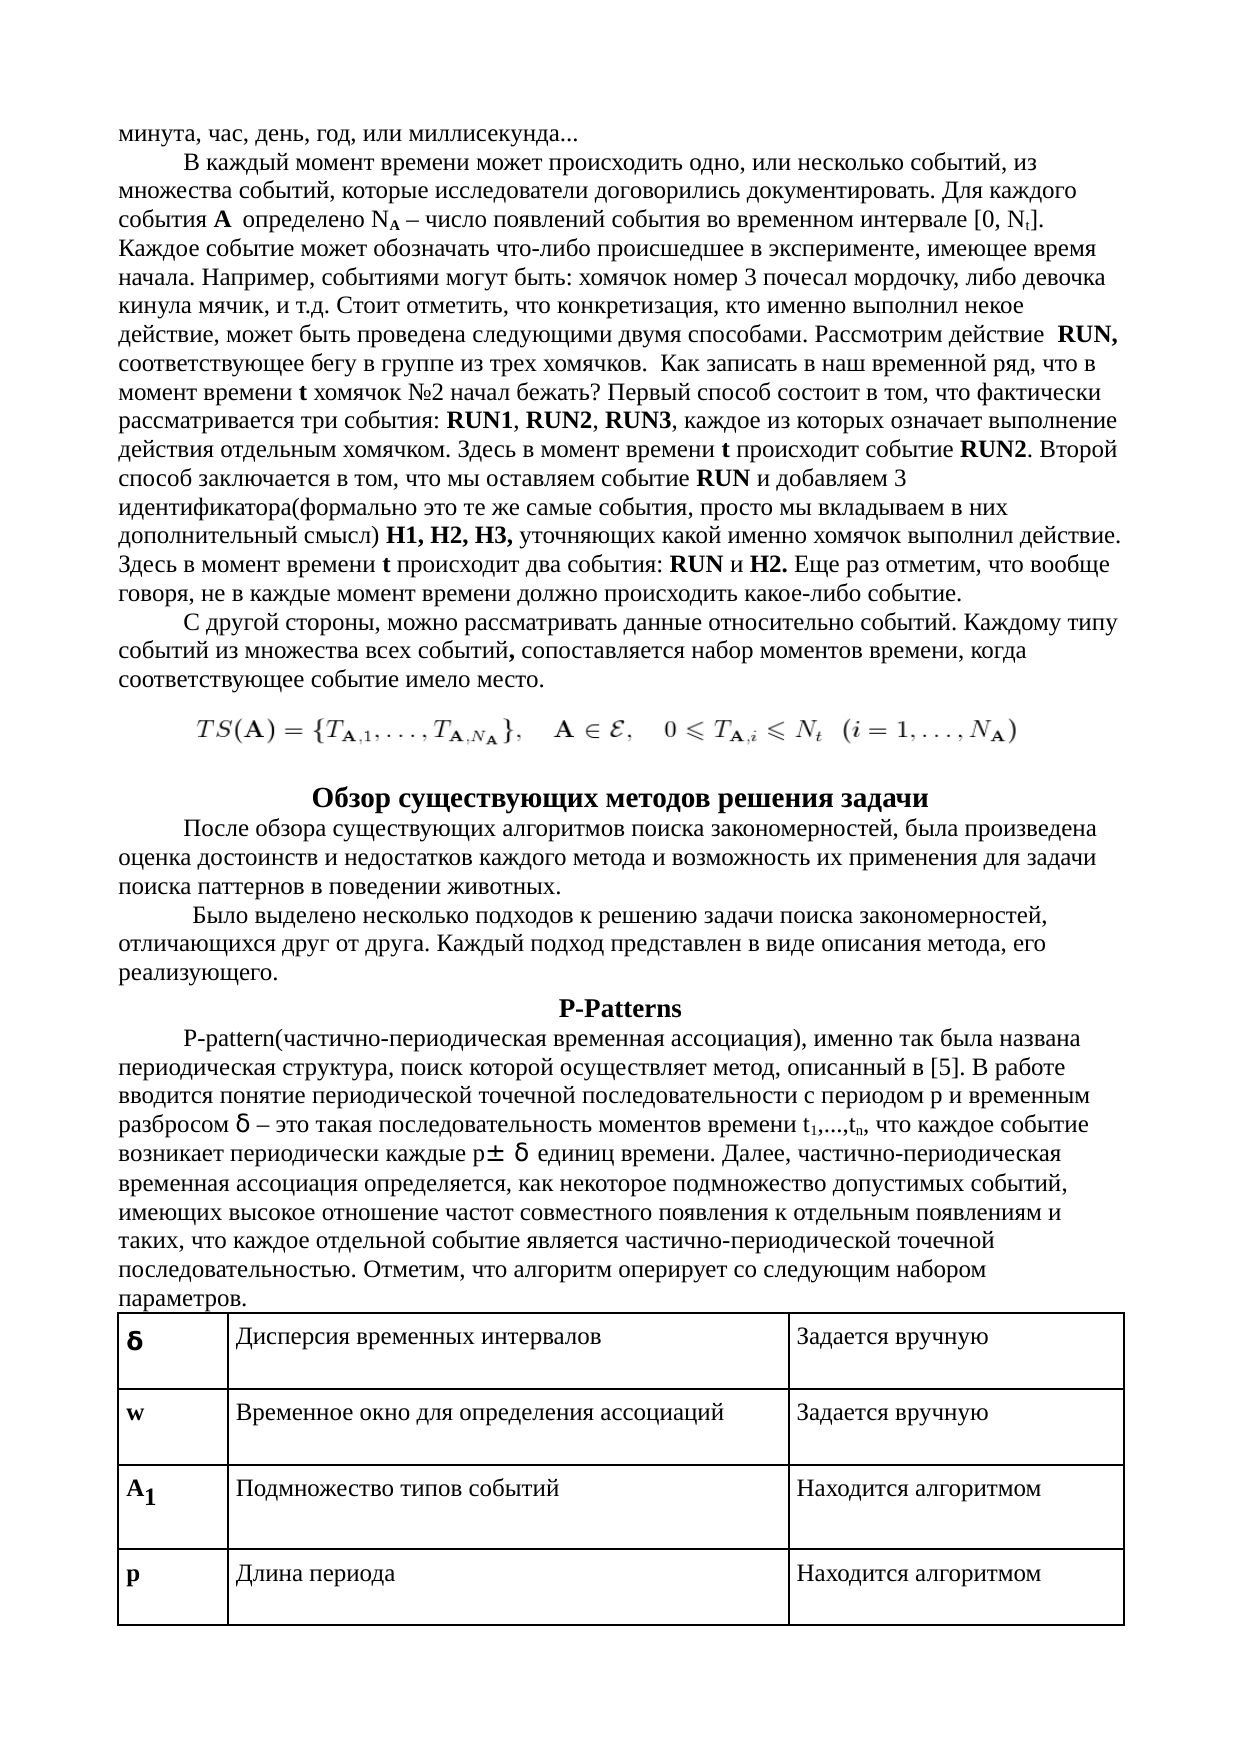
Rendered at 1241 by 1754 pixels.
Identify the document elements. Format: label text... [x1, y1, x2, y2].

table_cell Задается вручную [790, 1390, 1123, 1463]
text В каждый момент времени может происходить одно, или несколько событий, из множества событий, которые исследователи договорились документировать. Для каждого события A определено NA – число появлений события во временном интервале [0, Nt]. Каждое событие может обозначать что-либо происшедшее в эксперименте, имеющее время начала. Например, событиями могут быть: хомячок номер 3 почесал мордочку, либо девочка кинула мячик, и т.д. Стоит отметить, что конкретизация, кто именно выполнил некое действие, может быть проведена следующими двумя способами. Рассмотрим действие RUN, соответствующее бегу в группе из трех хомячков. Как записать в наш временной ряд, что в момент времени t хомячок №2 начал бежать? Первый способ состоит в том, что фактически рассматривается три события: RUN1, RUN2, RUN3, каждое из которых означает выполнение действия отдельным хомячком. Здесь в момент времени t происходит событие RUN2. Второй способ заключается в том, что мы оставляем событие RUN и добавляем 3 идентификатора(формально это те же самые события, просто мы вкладываем в них дополнительный смысл) H1, H2, H3, уточняющих какой именно хомячок выполнил действие. Здесь в момент времени t происходит два события: RUN и H2. Еще раз отметим, что вообще говоря, не в каждые момент времени должно происходить какое-либо событие. [118, 147, 1122, 607]
text Было выделено несколько подходов к решению задачи поиска закономерностей, отличающихся друг от друга. Каждый подход представлен в виде описания метода, его реализующего. [118, 900, 1122, 986]
table_cell Временное окно для определения ассоциаций [229, 1390, 788, 1463]
picture [189, 694, 1051, 779]
table_cell Находится алгоритмом [790, 1550, 1123, 1624]
text P-Patterns [118, 992, 1122, 1023]
table_header δ [119, 1314, 227, 1387]
text После обзора существующих алгоритмов поиска закономерностей, была произведена оценка достоинств и недостатков каждого метода и возможность их применения для задачи поиска паттернов в поведении животных. [118, 813, 1122, 900]
table_header Дисперсия временных интервалов [229, 1314, 788, 1387]
table_cell A1 [119, 1466, 227, 1548]
table_cell Подмножество типов событий [229, 1466, 788, 1548]
text Обзор существующих методов решения задачи [118, 705, 1122, 813]
text С другой стороны, можно рассматривать данные относительно событий. Каждому типу событий из множества всех событий, сопоставляется набор моментов времени, когда соответствующее событие имело место. [118, 607, 1122, 693]
table_cell w [119, 1390, 227, 1463]
text P-pattern(частично-периодическая временная ассоциация), именно так была названа периодическая структура, поиск которой осуществляет метод, описанный в [5]. В работе вводится понятие периодической точечной последовательности с периодом p и временным разбросом δ – это такая последовательность моментов времени t1,...,tn, что каждое событие возникает периодически каждые p± δ единиц времени. Далее, частично-периодическая временная ассоциация определяется, как некоторое подмножество допустимых событий, имеющих высокое отношение частот совместного появления к отдельным появлениям и таких, что каждое отдельной событие является частично-периодической точечной последовательностью. Отметим, что алгоритм оперирует со следующим набором параметров. [118, 1023, 1122, 1312]
table_cell Длина периода [229, 1550, 788, 1624]
table_header Задается вручную [790, 1314, 1123, 1387]
table_cell p [119, 1550, 227, 1624]
table_cell Находится алгоритмом [790, 1466, 1123, 1548]
text минута, час, день, год, или миллисекунда... [118, 118, 1122, 147]
